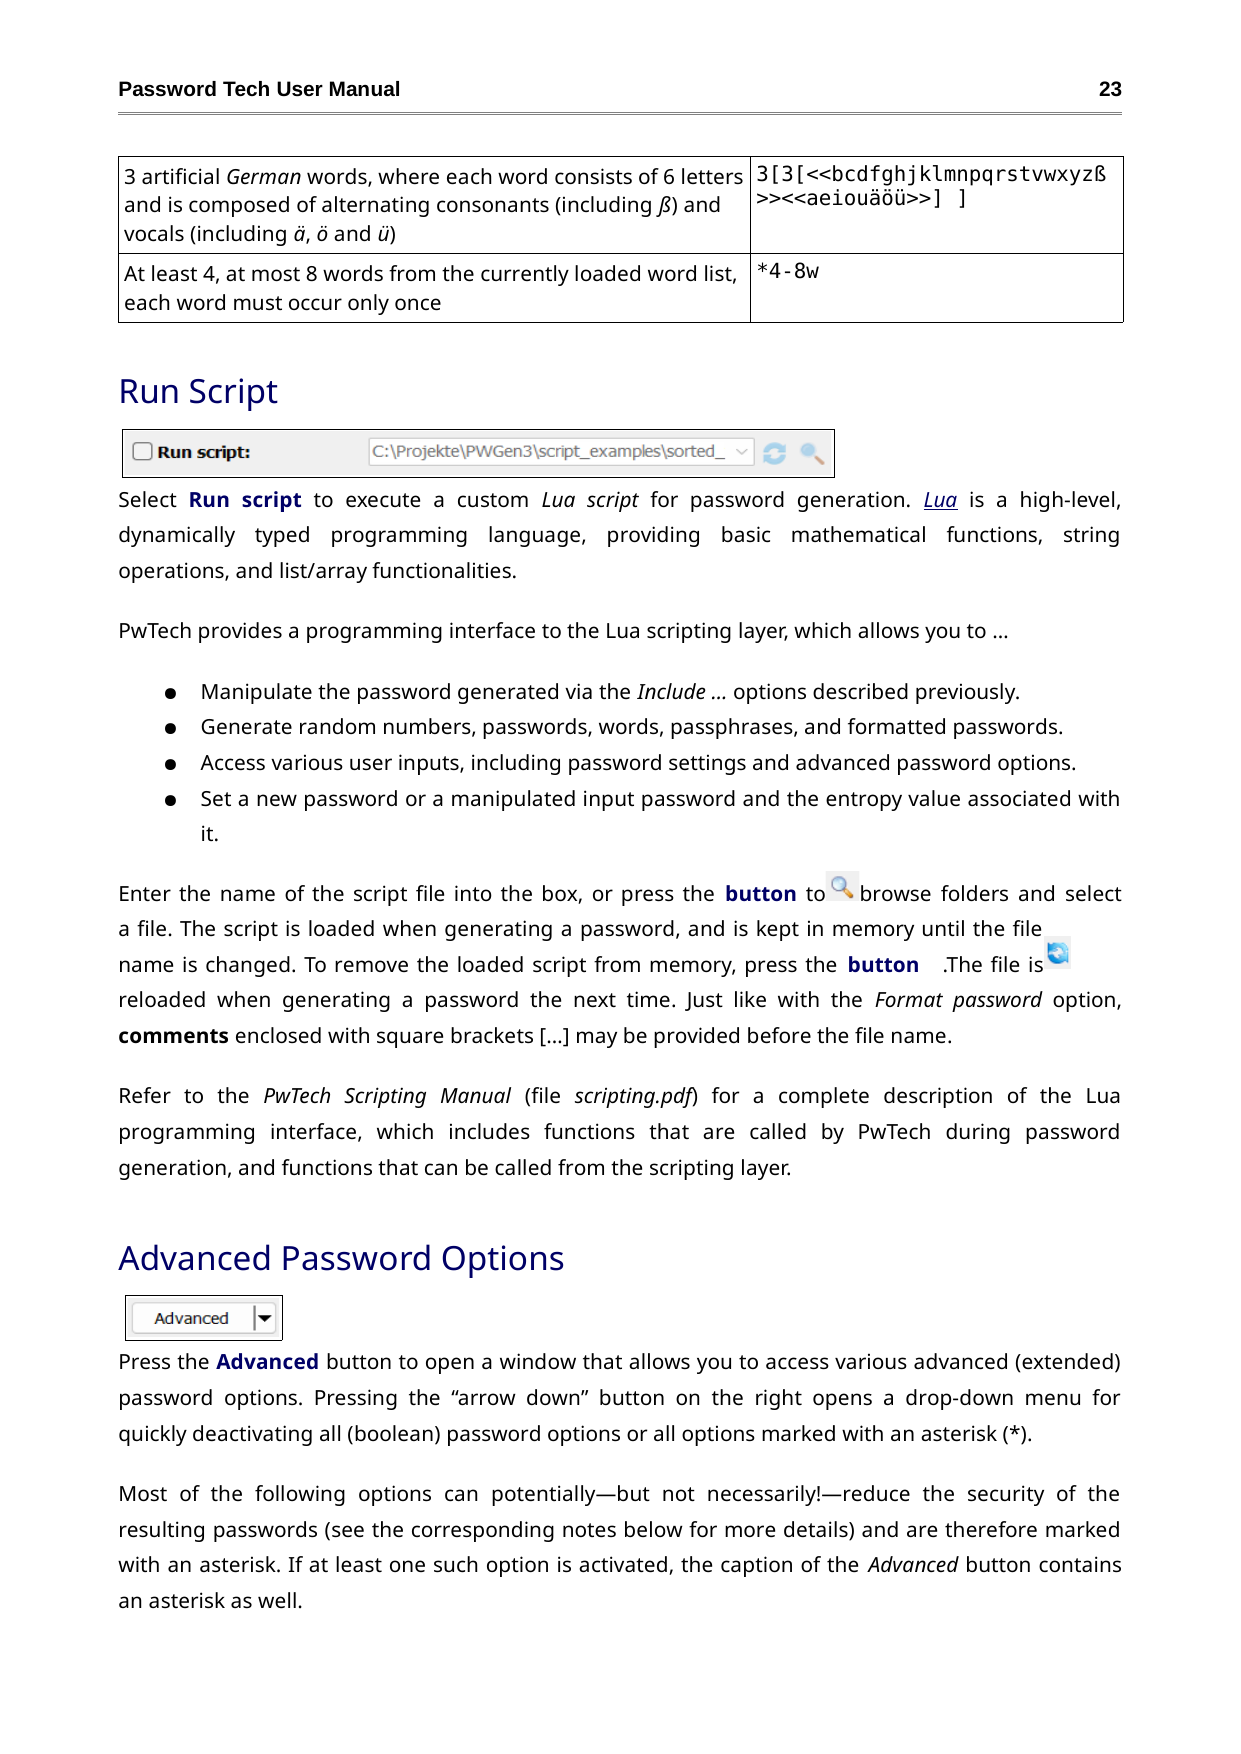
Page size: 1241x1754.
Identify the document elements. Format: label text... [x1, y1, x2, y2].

list Manipulate the password generated via the Include … options described previously. [163, 677, 1122, 705]
picture [127, 1298, 280, 1337]
picture [1044, 936, 1071, 969]
table_cell 3[3[<<bcdfghjklmnpqrstvwxyzß>><<aeiouäöü>>] ] [751, 157, 1123, 253]
table_cell 3 artificial German words, where each word consists of 6 letters and is composed of alternating consonants (including ß) and vocals (including ä, ö and ü) [119, 157, 750, 253]
text Refer to the PwTech Scripting Manual (file scripting.pdf) for a complete description of the Lua programming interface, which includes functions that are called by PwTech during password generation, and functions that can be called from the scripting layer. [118, 1081, 1122, 1181]
text Select Run script to execute a custom Lua script for password generation. Lua is a high-level, dynamically typed programming language, providing basic mathematical functions, string operations, and list/array functionalities. [118, 429, 1122, 584]
text Enter the name of the script file into the box, or press the button to browse folders and select a file. The script is loaded when generating a password, and is kept in memory until the file name is changed. To remove the loaded script from memory, press the button .The file is reloaded when generating a password the next time. Just like with the Format password option, comments enclosed with square brackets […] may be provided before the file name. [118, 878, 1122, 1049]
table_cell At least 4, at most 8 words from the currently loaded word list, each word must occur only once [119, 254, 750, 322]
text Press the Advanced button to open a window that allows you to access various advanced (extended) password options. Pressing the “arrow down” button on the right opens a drop-down menu for quickly deactivating all (boolean) password options or all options marked with an asterisk (*). [118, 1295, 1122, 1447]
subtitle Run Script [118, 368, 1122, 414]
picture [825, 871, 860, 901]
picture [124, 431, 832, 475]
list Set a new password or a manipulated input password and the entropy value associated with it. [163, 783, 1122, 848]
subtitle Advanced Password Options [118, 1234, 1122, 1280]
list Access various user inputs, including password settings and advanced password options. [163, 748, 1122, 776]
text PwTech provides a programming interface to the Lua scripting layer, which allows you to … [118, 616, 1122, 645]
table_cell *4-8w [751, 254, 1123, 322]
text Most of the following options can potentially—but not necessarily!—reduce the security of the resulting passwords (see the corresponding notes below for more details) and are therefore marked with an asterisk. If at least one such option is activated, the caption of the Advanced button contains an asterisk as well. [118, 1479, 1122, 1614]
list Generate random numbers, passwords, words, passphrases, and formatted passwords. [163, 712, 1122, 741]
